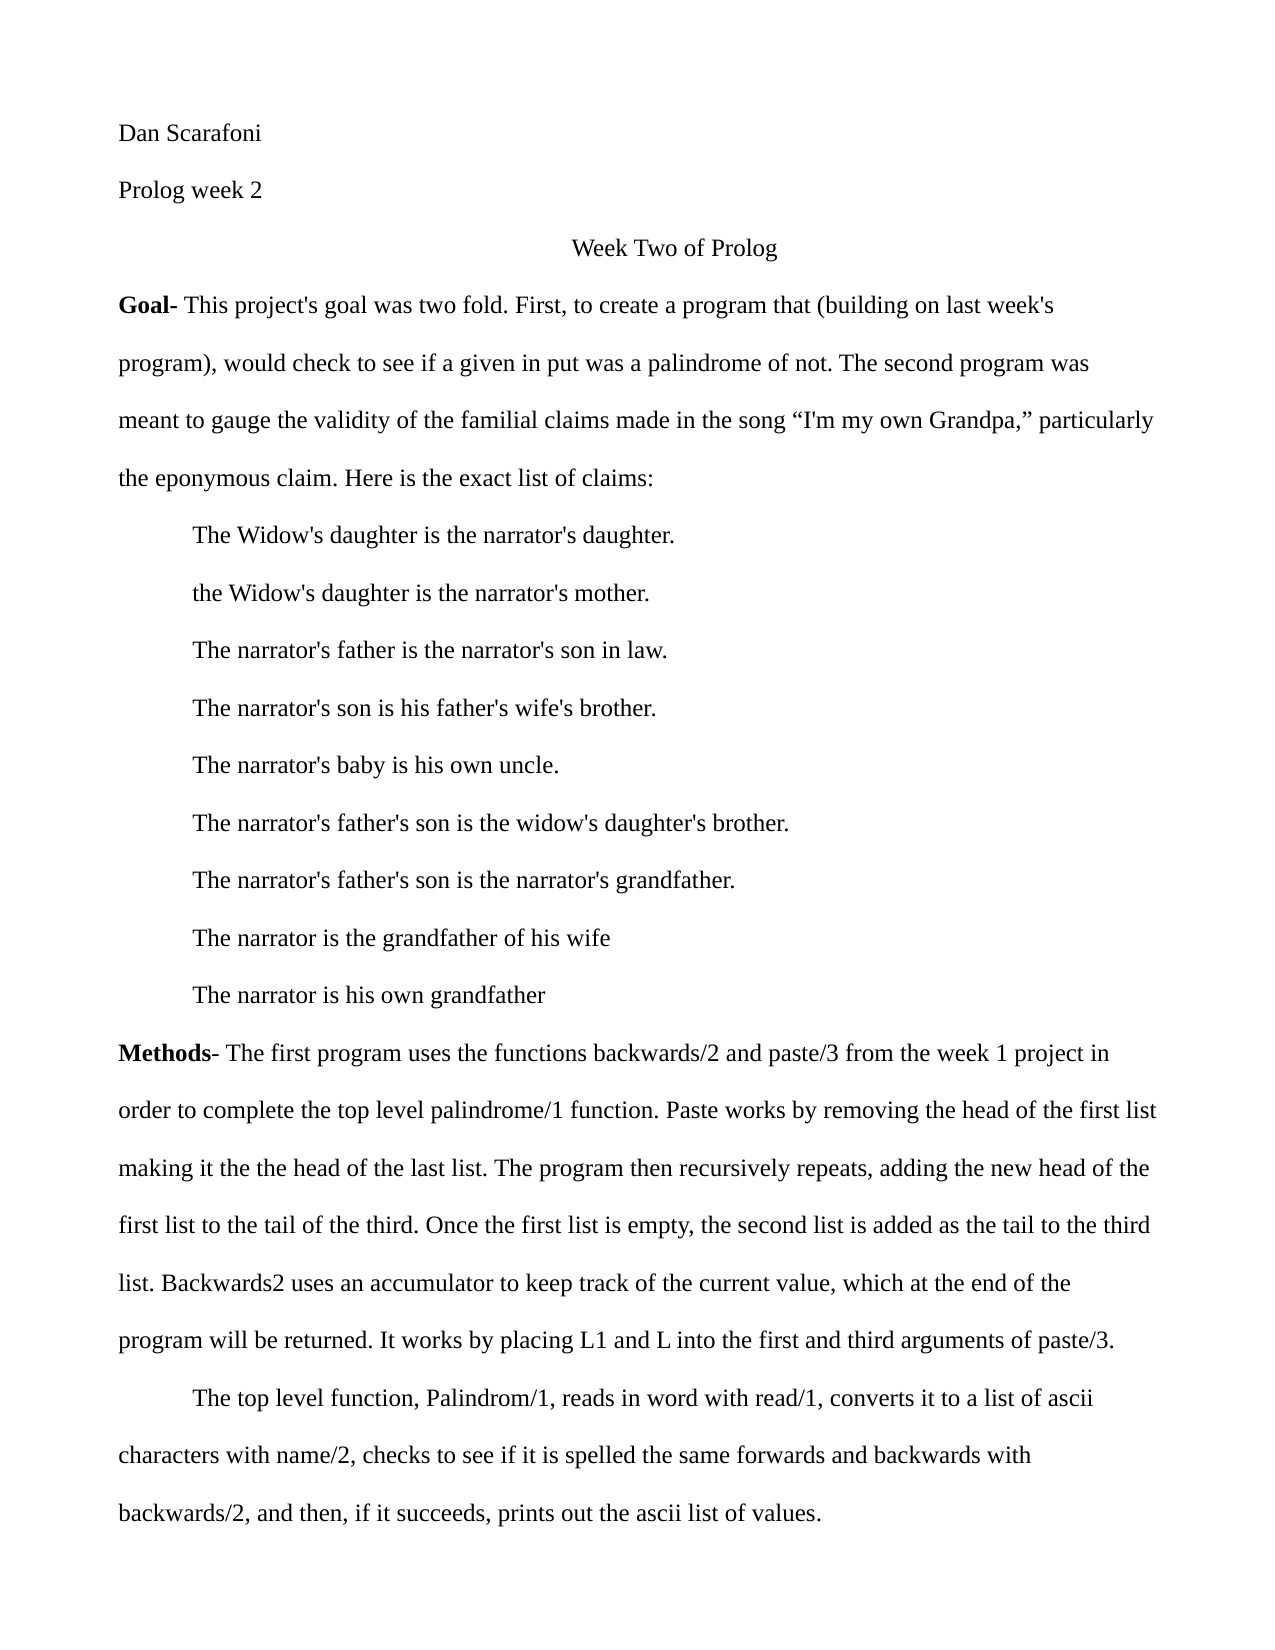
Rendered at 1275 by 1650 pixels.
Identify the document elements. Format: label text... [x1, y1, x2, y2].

text The narrator is his own grandfather [118, 981, 1157, 1009]
text The narrator's father's son is the widow's daughter's brother. [118, 808, 1157, 837]
text the Widow's daughter is the narrator's mother. [118, 578, 1157, 607]
text The narrator is the grandfather of his wife [118, 923, 1157, 952]
text The narrator's father is the narrator's son in law. [118, 636, 1157, 664]
text The Widow's daughter is the narrator's daughter. [118, 521, 1157, 549]
text Goal- This project's goal was two fold. First, to create a program that (building on last week's program), would check to see if a given in put was a palindrome of not. The second program was meant to gauge the validity of the familial claims made in the song “I'm my own Grandpa,” particularly the eponymous claim. Here is the exact list of claims: [118, 291, 1157, 492]
text Methods- The first program uses the functions backwards/2 and paste/3 from the week 1 project in order to complete the top level palindrome/1 function. Paste works by removing the head of the first list making it the the head of the last list. The program then recursively repeats, adding the new head of the first list to the tail of the third. Once the first list is empty, the second list is added as the tail to the third list. Backwards2 uses an accumulator to keep track of the current value, which at the end of the program will be returned. It works by placing L1 and L into the first and third arguments of paste/3. [118, 1038, 1157, 1354]
text Week Two of Prolog [118, 233, 1157, 262]
text Prolog week 2 [118, 176, 1157, 204]
text The top level function, Palindrom/1, reads in word with read/1, converts it to a list of ascii characters with name/2, checks to see if it is spelled the same forwards and backwards with backwards/2, and then, if it succeeds, prints out the ascii list of values. [118, 1383, 1157, 1527]
text Dan Scarafoni [118, 118, 1157, 147]
text The narrator's father's son is the narrator's grandfather. [118, 866, 1157, 894]
text The narrator's son is his father's wife's brother. [118, 693, 1157, 722]
text The narrator's baby is his own uncle. [118, 751, 1157, 779]
